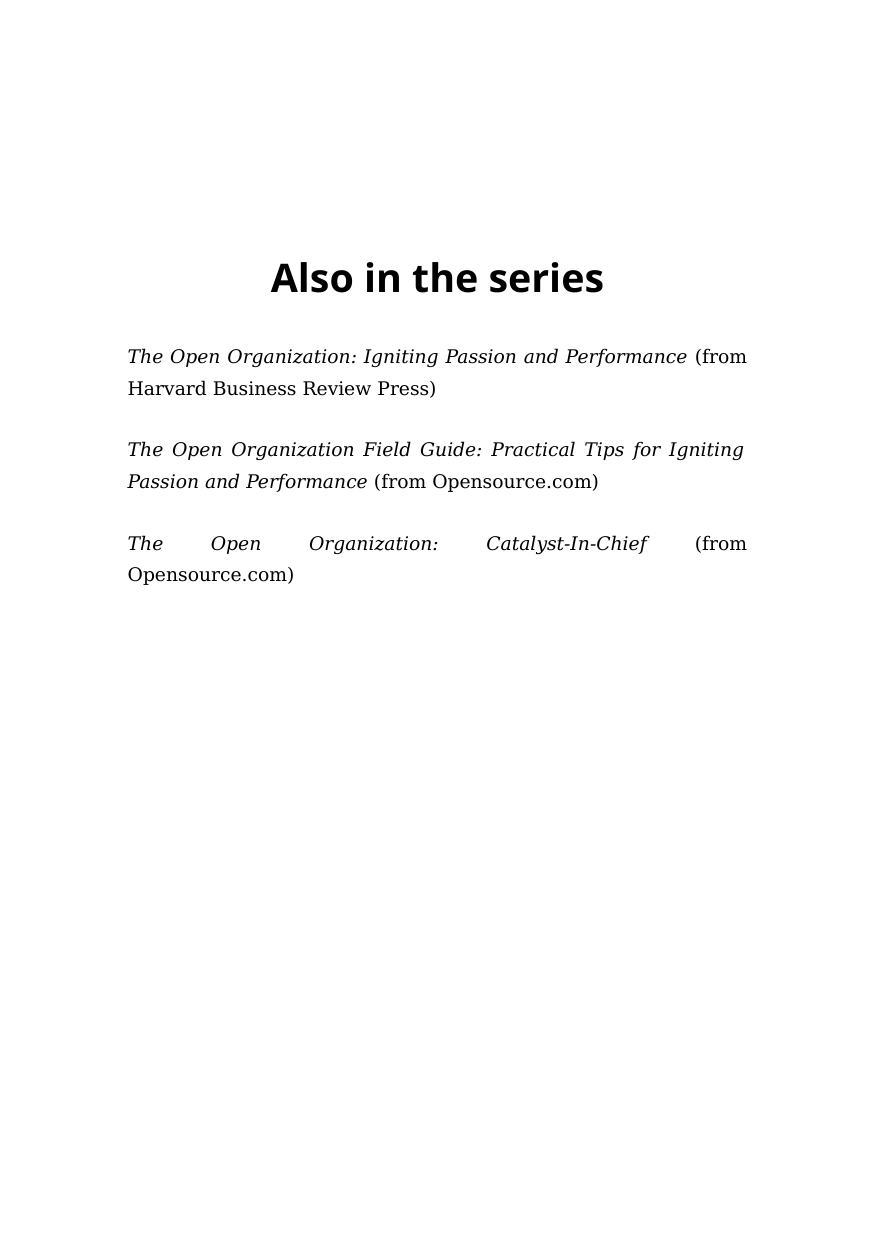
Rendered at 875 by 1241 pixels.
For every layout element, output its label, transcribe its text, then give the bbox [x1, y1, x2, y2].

text The Open Organization: Catalyst-In-Chief (from Opensource.com) [127, 533, 747, 586]
subtitle Also in the series [127, 250, 747, 304]
text The Open Organization: Igniting Passion and Performance (from Harvard Business Review Press) [127, 346, 747, 400]
text The Open Organization Field Guide: Practical Tips for Igniting Passion and Performance (from Opensource.com) [127, 439, 747, 493]
